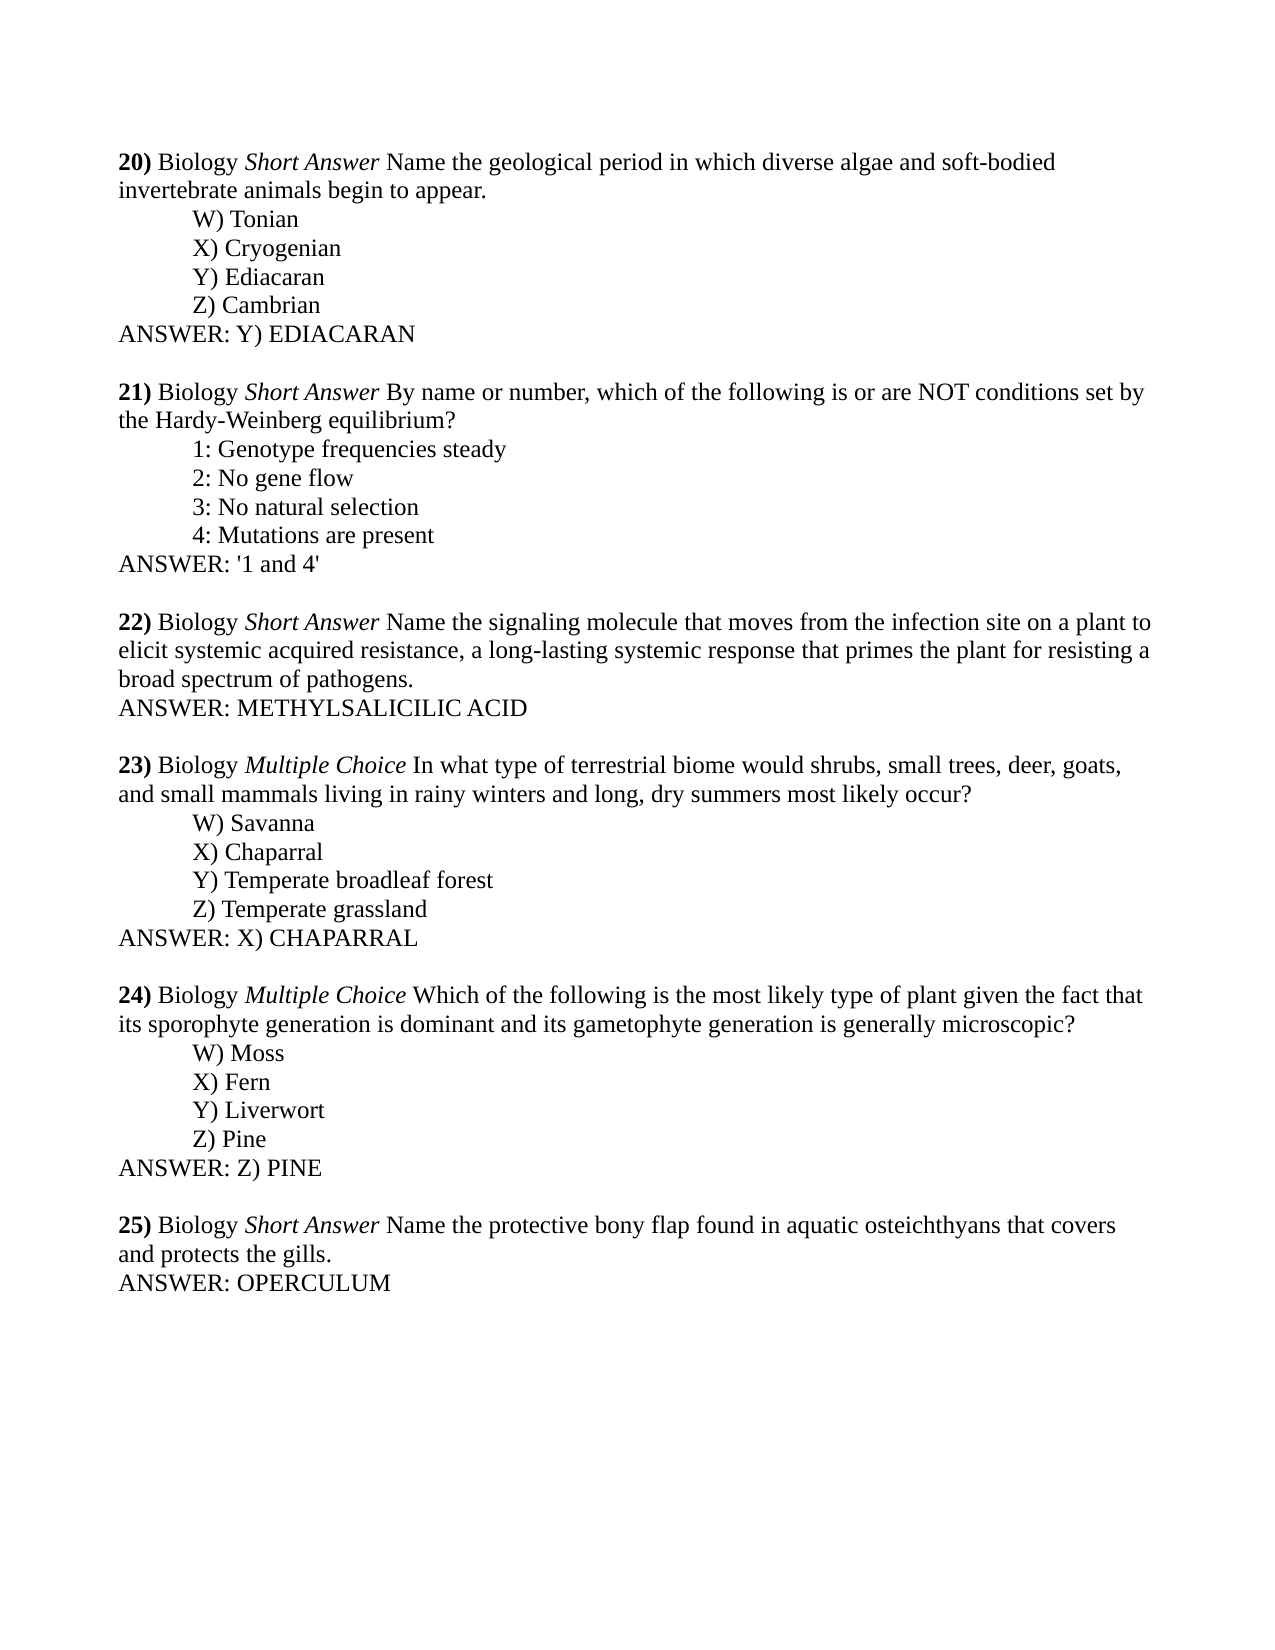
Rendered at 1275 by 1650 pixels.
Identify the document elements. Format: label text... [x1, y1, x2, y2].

text Y) Ediacaran [118, 262, 1157, 291]
text ANSWER: X) CHAPARRAL [118, 923, 1157, 952]
text X) Fern [118, 1067, 1157, 1096]
text 4: Mutations are present [118, 521, 1157, 549]
text ANSWER: Z) PINE [118, 1153, 1157, 1182]
text Z) Temperate grassland [118, 894, 1157, 923]
text Z) Cambrian [118, 291, 1157, 319]
text 21) Biology Short Answer By name or number, which of the following is or are NOT conditions set by the Hardy-Weinberg equilibrium? [118, 377, 1157, 434]
text Y) Liverwort [118, 1096, 1157, 1124]
text W) Tonian [118, 204, 1157, 233]
text 1: Genotype frequencies steady [118, 434, 1157, 463]
text 20) Biology Short Answer Name the geological period in which diverse algae and soft-bodied invertebrate animals begin to appear. [118, 147, 1157, 204]
text 2: No gene flow [118, 463, 1157, 492]
text Y) Temperate broadleaf forest [118, 866, 1157, 894]
text ANSWER: METHYLSALICILIC ACID [118, 693, 1157, 722]
text ANSWER: Y) EDIACARAN [118, 319, 1157, 348]
text 24) Biology Multiple Choice Which of the following is the most likely type of plant given the fact that its sporophyte generation is dominant and its gametophyte generation is generally microscopic? [118, 981, 1157, 1038]
text 25) Biology Short Answer Name the protective bony flap found in aquatic osteichthyans that covers and protects the gills. [118, 1211, 1157, 1268]
text ANSWER: OPERCULUM [118, 1268, 1157, 1297]
text X) Chaparral [118, 837, 1157, 866]
text W) Moss [118, 1038, 1157, 1067]
text 22) Biology Short Answer Name the signaling molecule that moves from the infection site on a plant to elicit systemic acquired resistance, a long-lasting systemic response that primes the plant for resisting a broad spectrum of pathogens. [118, 607, 1157, 693]
text X) Cryogenian [118, 233, 1157, 262]
text 3: No natural selection [118, 492, 1157, 521]
text W) Savanna [118, 808, 1157, 837]
text ANSWER: '1 and 4' [118, 549, 1157, 578]
text 23) Biology Multiple Choice In what type of terrestrial biome would shrubs, small trees, deer, goats, and small mammals living in rainy winters and long, dry summers most likely occur? [118, 751, 1157, 808]
text Z) Pine [118, 1124, 1157, 1153]
